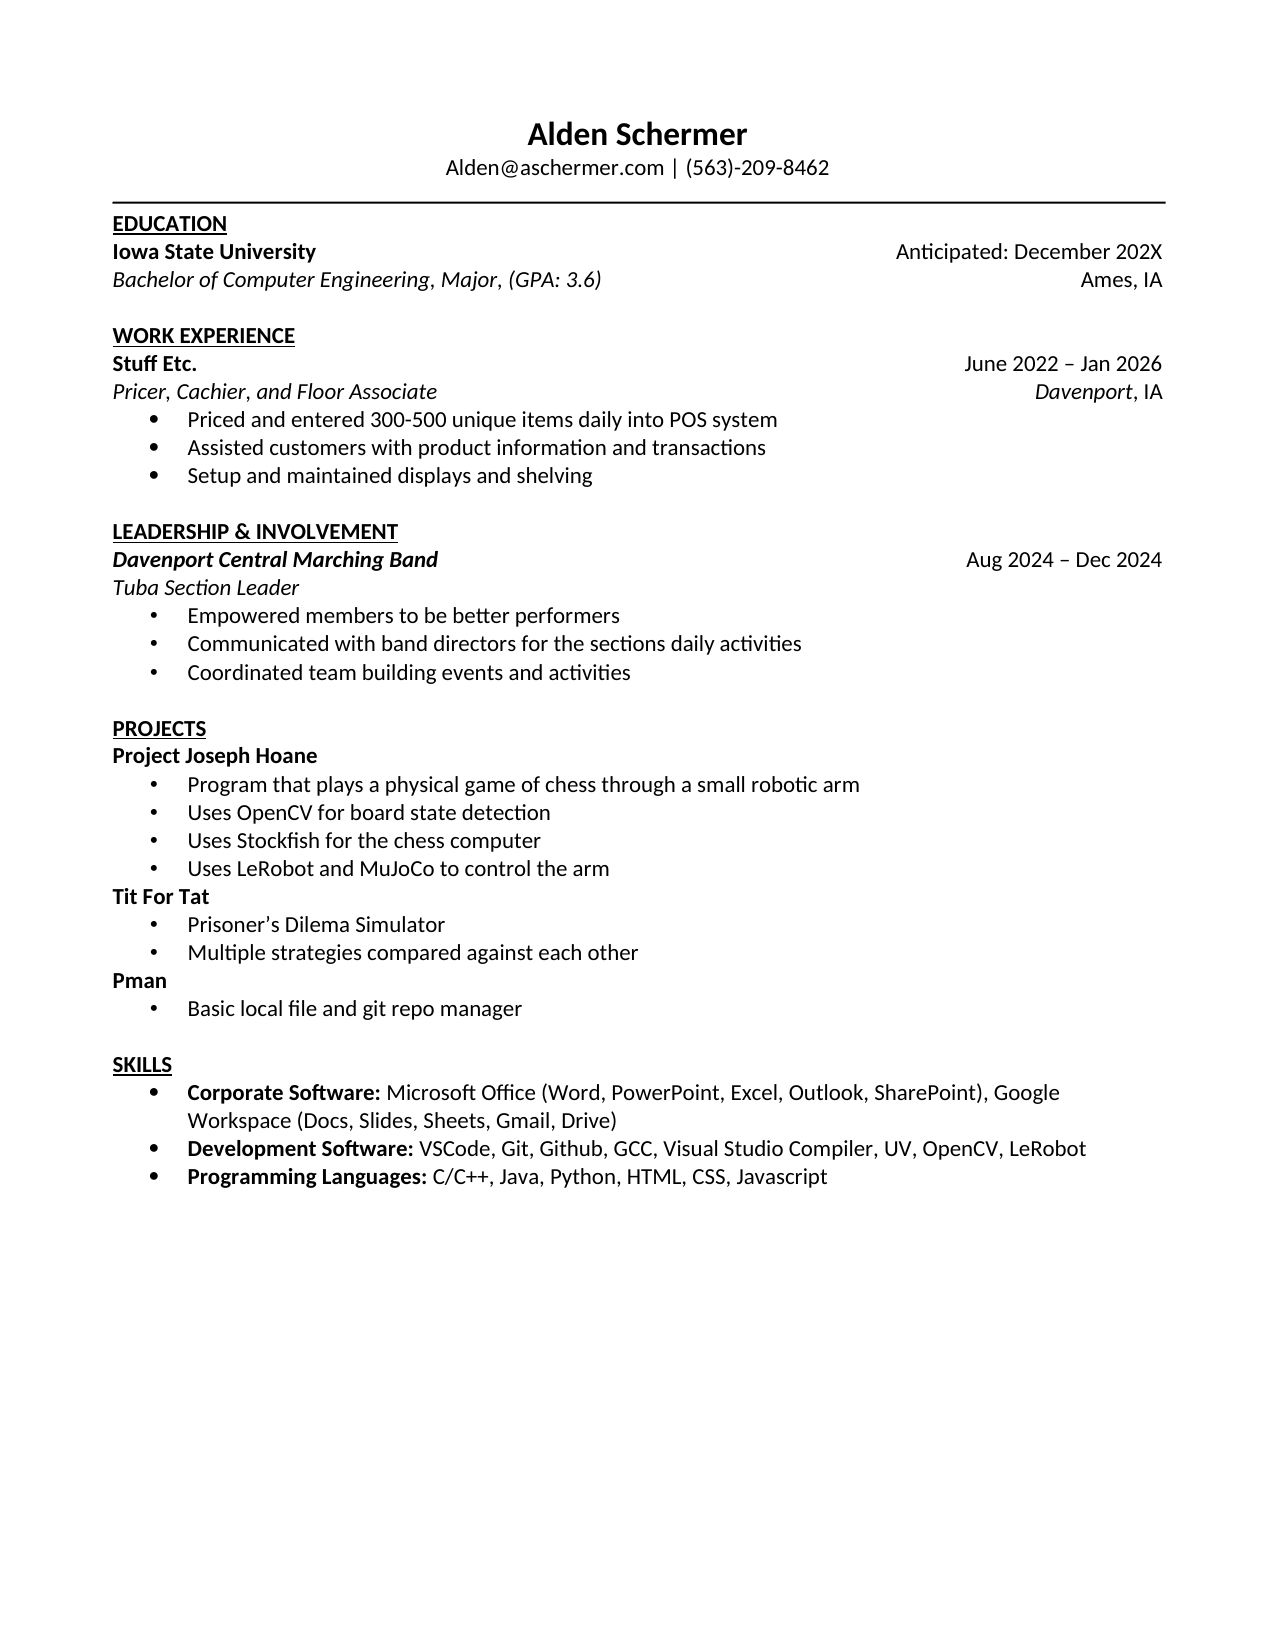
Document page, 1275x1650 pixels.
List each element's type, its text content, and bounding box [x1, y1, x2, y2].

list Development Software: VSCode, Git, Github, GCC, Visual Studio Compiler, UV, OpenCV, LeRobot [150, 1134, 1162, 1162]
list Programming Languages: C/C++, Java, Python, HTML, CSS, Javascript [150, 1162, 1162, 1190]
list Coordinated team building events and activities [150, 658, 1162, 686]
list Davenport Central Marching Band Aug 2024 – Dec 2024 [112, 546, 1162, 573]
title Alden Schermer [112, 112, 1162, 153]
text Pman [112, 966, 1162, 994]
text Project Joseph Hoane [112, 742, 1162, 770]
list Communicated with band directors for the sections daily activities [150, 629, 1162, 658]
text Bachelor of Computer Engineering, Major, (GPA: 3.6) Ames, IA [112, 265, 1162, 293]
subtitle EDUCATION [112, 209, 1162, 237]
list Prisoner’s Dilema Simulator [150, 910, 1162, 938]
list Basic local file and git repo manager [150, 994, 1162, 1022]
text Alden@aschermer.com | (563)-209-8462 [112, 153, 1162, 181]
text PROJECTS [112, 714, 1162, 742]
text Pricer, Cachier, and Floor Associate Davenport, IA [112, 377, 1162, 405]
subtitle WORK EXPERIENCE [112, 321, 1162, 349]
text Tit For Tat [112, 882, 1162, 910]
list Uses LeRobot and MuJoCo to control the arm [150, 854, 1162, 882]
list Corporate Software: Microsoft Office (Word, PowerPoint, Excel, Outlook, SharePoint), Google Workspace (Docs, Slides, Sheets, Gmail, Drive) [150, 1078, 1162, 1134]
subtitle LEADERSHIP & INVOLVEMENT [112, 517, 1162, 546]
list Assisted customers with product information and transactions [150, 433, 1162, 461]
list Uses Stockfish for the chess computer [150, 826, 1162, 854]
list Priced and entered 300-500 unique items daily into POS system [150, 405, 1162, 433]
subtitle Iowa State University Anticipated: December 202X [112, 237, 1162, 265]
text Stuff Etc. June 2022 – Jan 2026 [112, 349, 1162, 377]
subtitle SKILLS [112, 1050, 1162, 1078]
list Program that plays a physical game of chess through a small robotic arm [150, 770, 1162, 798]
list Uses OpenCV for board state detection [150, 798, 1162, 826]
list Tuba Section Leader [112, 573, 1162, 602]
list Multiple strategies compared against each other [150, 938, 1162, 966]
list Setup and maintained displays and shelving [150, 461, 1162, 489]
list Empowered members to be better performers [150, 602, 1162, 629]
